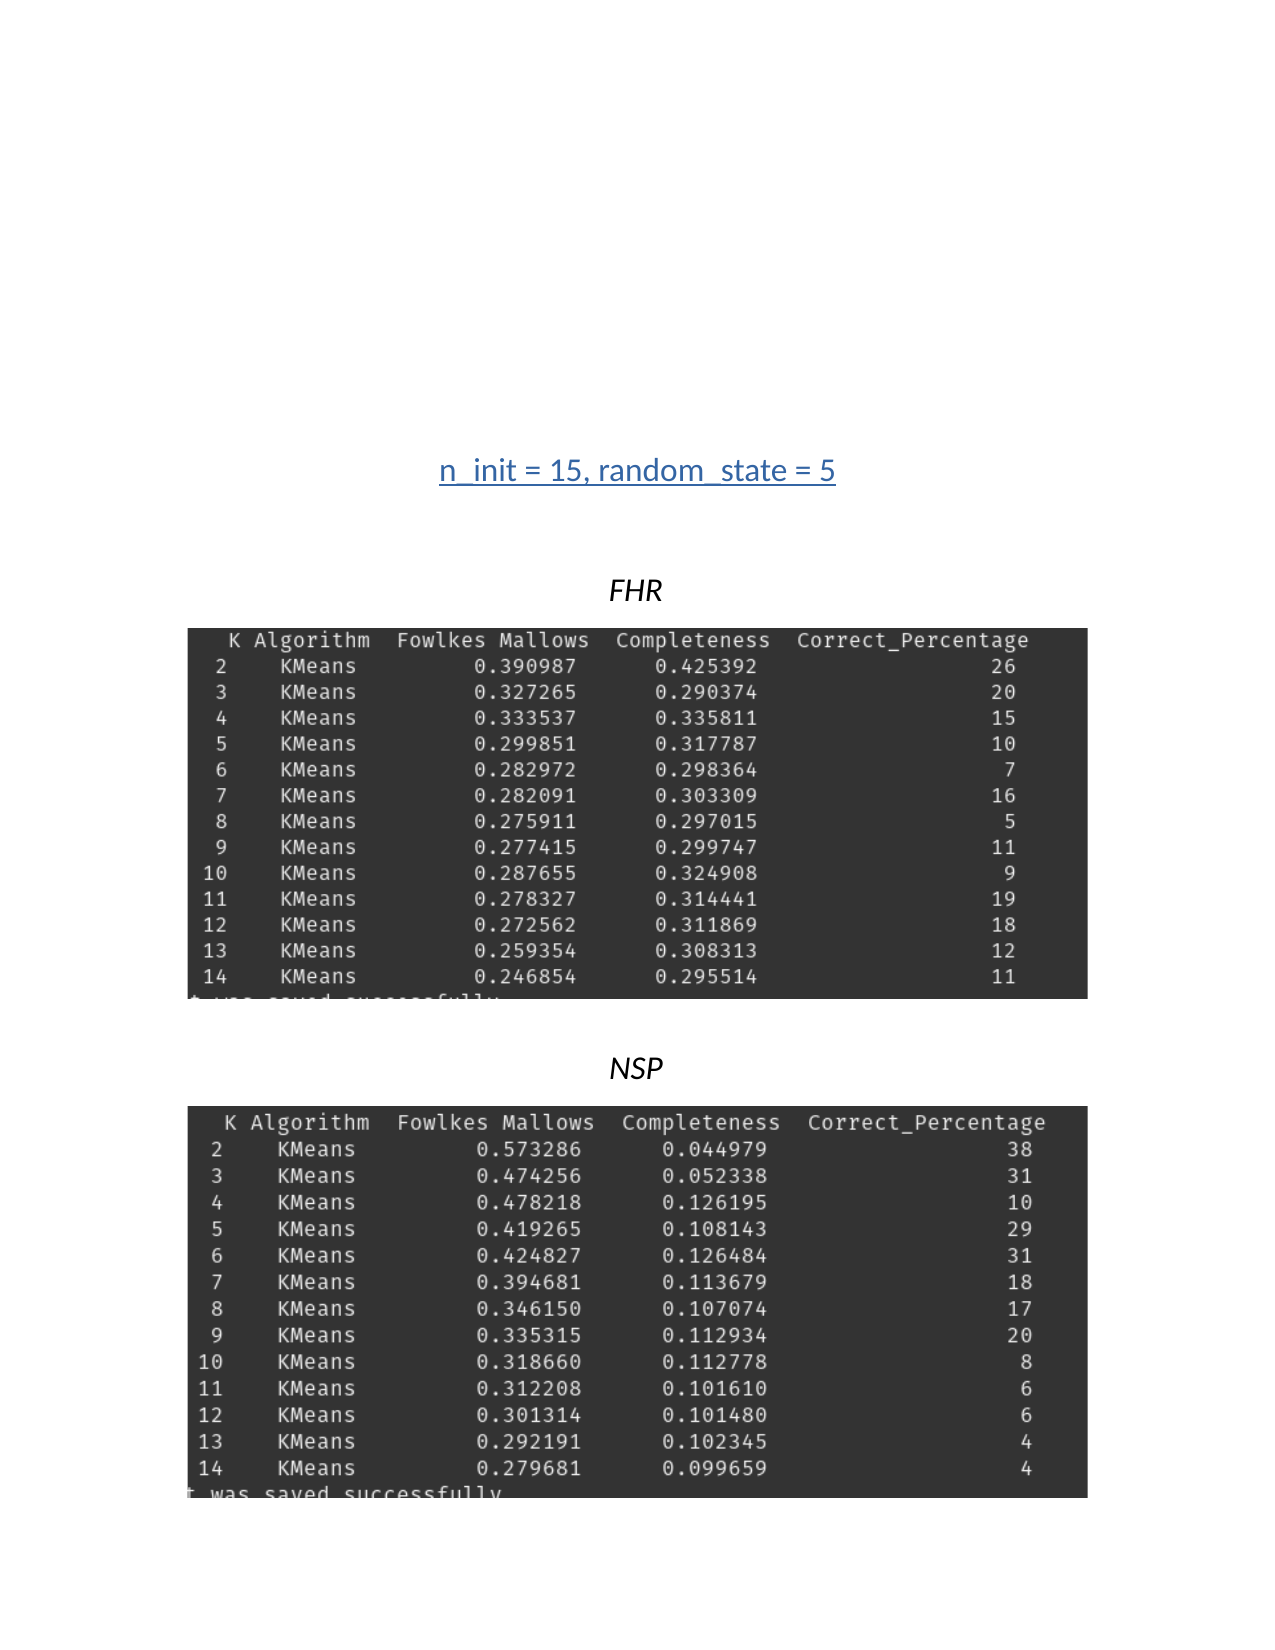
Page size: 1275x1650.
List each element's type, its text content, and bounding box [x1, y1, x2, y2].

text NSP [187, 1047, 1087, 1088]
text n_init = 15, random_state = 5 [187, 449, 1087, 490]
text FHR [187, 568, 1087, 609]
